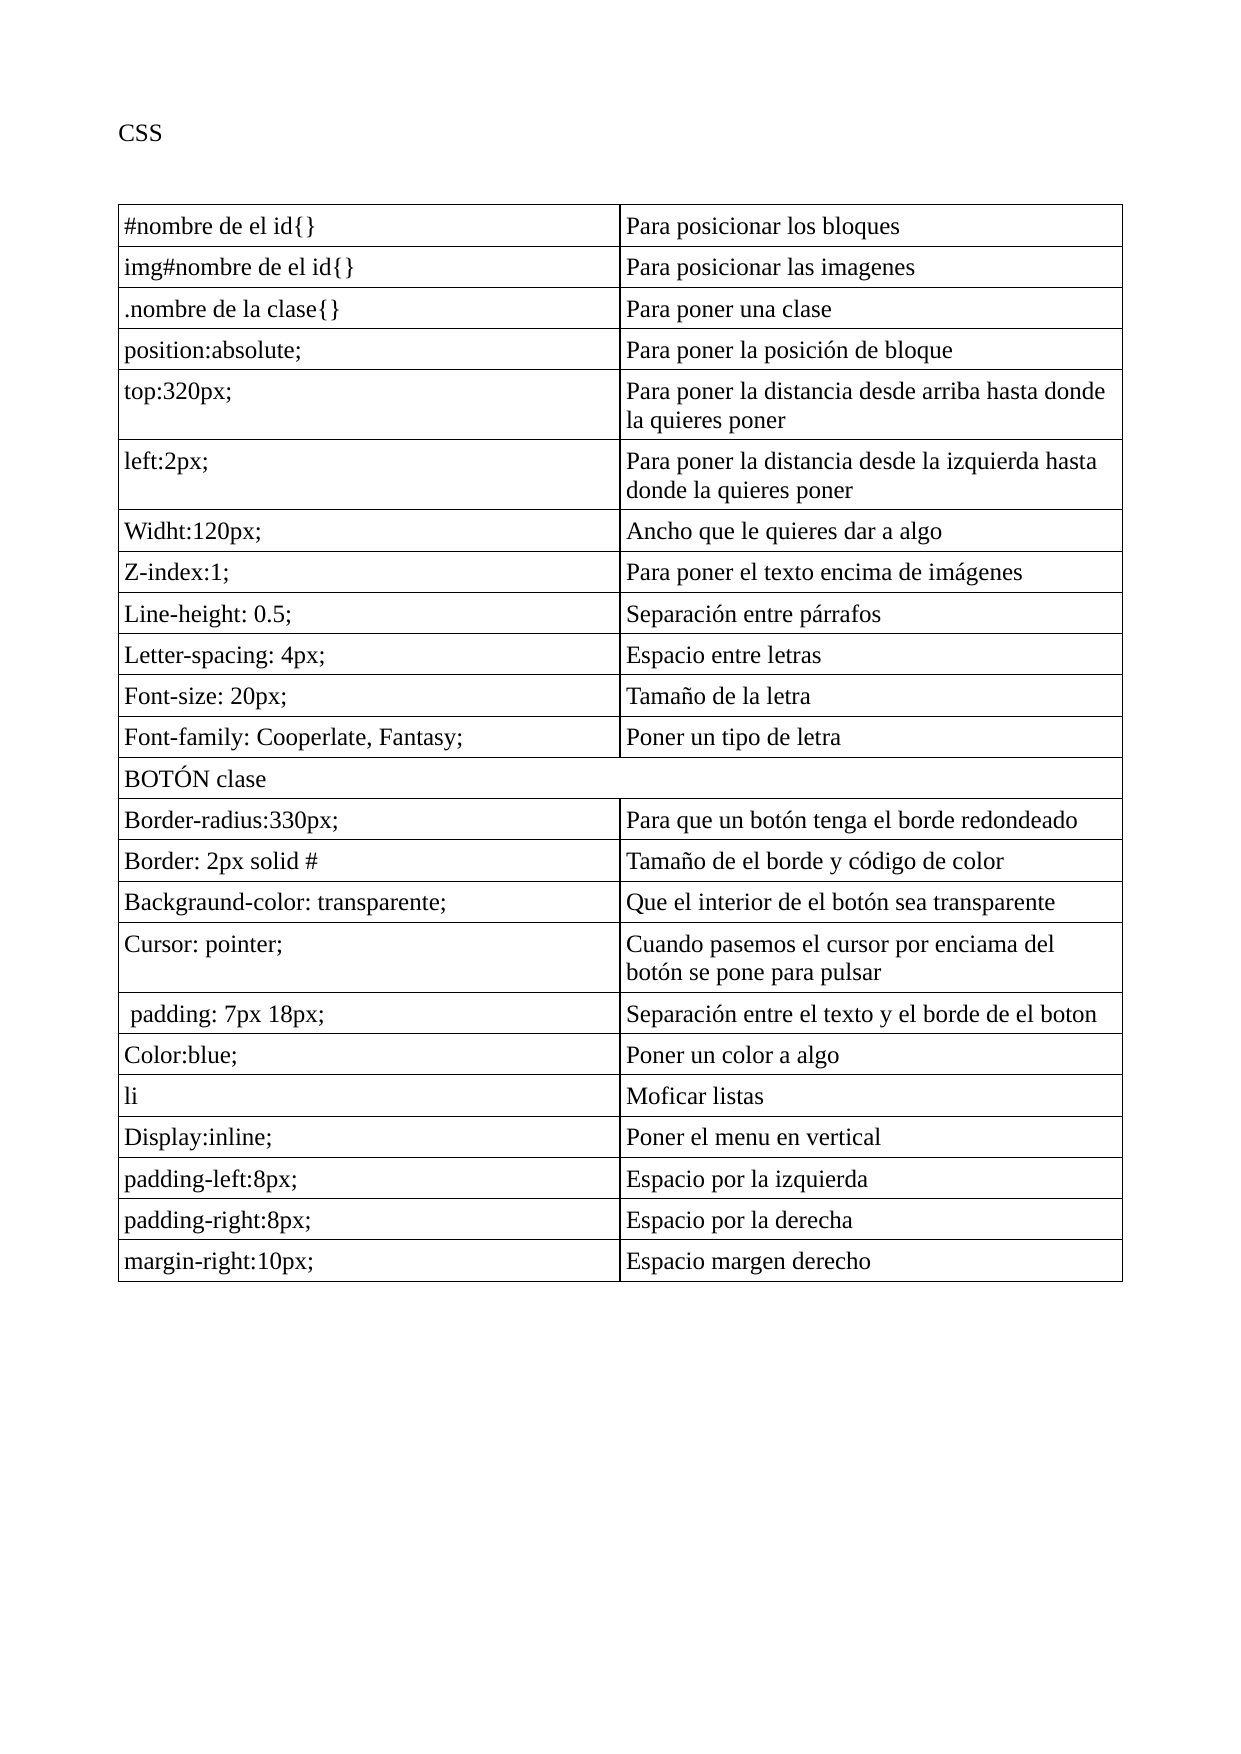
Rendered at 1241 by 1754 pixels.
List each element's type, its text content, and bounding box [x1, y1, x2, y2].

table_cell padding-right:8px; [119, 1199, 619, 1239]
table_cell Para poner la distancia desde la izquierda hasta donde la quieres poner [621, 440, 1122, 509]
table_cell Para posicionar las imagenes [621, 247, 1122, 287]
table_cell img#nombre de el id{} [119, 247, 619, 287]
table_cell Moficar listas [621, 1075, 1122, 1116]
table_cell Poner un color a algo [621, 1034, 1122, 1074]
table_cell Para que un botón tenga el borde redondeado [621, 799, 1122, 839]
table_cell Espacio por la derecha [621, 1199, 1122, 1239]
table_cell Para poner la distancia desde arriba hasta donde la quieres poner [621, 370, 1122, 439]
table_cell Para poner una clase [621, 288, 1122, 328]
table_cell position:absolute; [119, 329, 619, 369]
table_cell Z-index:1; [119, 552, 619, 592]
table_cell padding-left:8px; [119, 1158, 619, 1198]
table_cell Para poner el texto encima de imágenes [621, 552, 1122, 592]
table_cell Separación entre párrafos [621, 593, 1122, 633]
table_cell Tamaño de el borde y código de color [621, 840, 1122, 881]
table_cell .nombre de la clase{} [119, 288, 619, 328]
table_header #nombre de el id{} [119, 205, 619, 246]
table_cell Para poner la posición de bloque [621, 329, 1122, 369]
table_cell Letter-spacing: 4px; [119, 634, 619, 674]
table_cell top:320px; [119, 370, 619, 439]
table_cell Poner el menu en vertical [621, 1117, 1122, 1157]
table_cell Border-radius:330px; [119, 799, 619, 839]
table_cell Display:inline; [119, 1117, 619, 1157]
table_cell Tamaño de la letra [621, 675, 1122, 716]
table_cell Line-height: 0.5; [119, 593, 619, 633]
table_cell Backgraund-color: transparente; [119, 882, 619, 922]
table_cell Font-family: Cooperlate, Fantasy; [119, 717, 619, 757]
table_cell margin-right:10px; [119, 1240, 619, 1281]
table_cell Espacio margen derecho [621, 1240, 1122, 1281]
table_cell BOTÓN clase [119, 758, 1122, 798]
table_cell Widht:120px; [119, 510, 619, 551]
table_cell Ancho que le quieres dar a algo [621, 510, 1122, 551]
table_cell Espacio entre letras [621, 634, 1122, 674]
table_cell Poner un tipo de letra [621, 717, 1122, 757]
table_cell Cuando pasemos el cursor por enciama del botón se pone para pulsar [621, 923, 1122, 992]
table_cell Font-size: 20px; [119, 675, 619, 716]
table_cell Border: 2px solid # [119, 840, 619, 881]
text CSS [118, 118, 1122, 147]
table_cell Separación entre el texto y el borde de el boton [621, 993, 1122, 1033]
table_cell Que el interior de el botón sea transparente [621, 882, 1122, 922]
table_cell Color:blue; [119, 1034, 619, 1074]
table_cell Espacio por la izquierda [621, 1158, 1122, 1198]
table_cell li [119, 1075, 619, 1116]
table_header Para posicionar los bloques [621, 205, 1122, 246]
table_cell padding: 7px 18px; [119, 993, 619, 1033]
table_cell left:2px; [119, 440, 619, 509]
table_cell Cursor: pointer; [119, 923, 619, 992]
